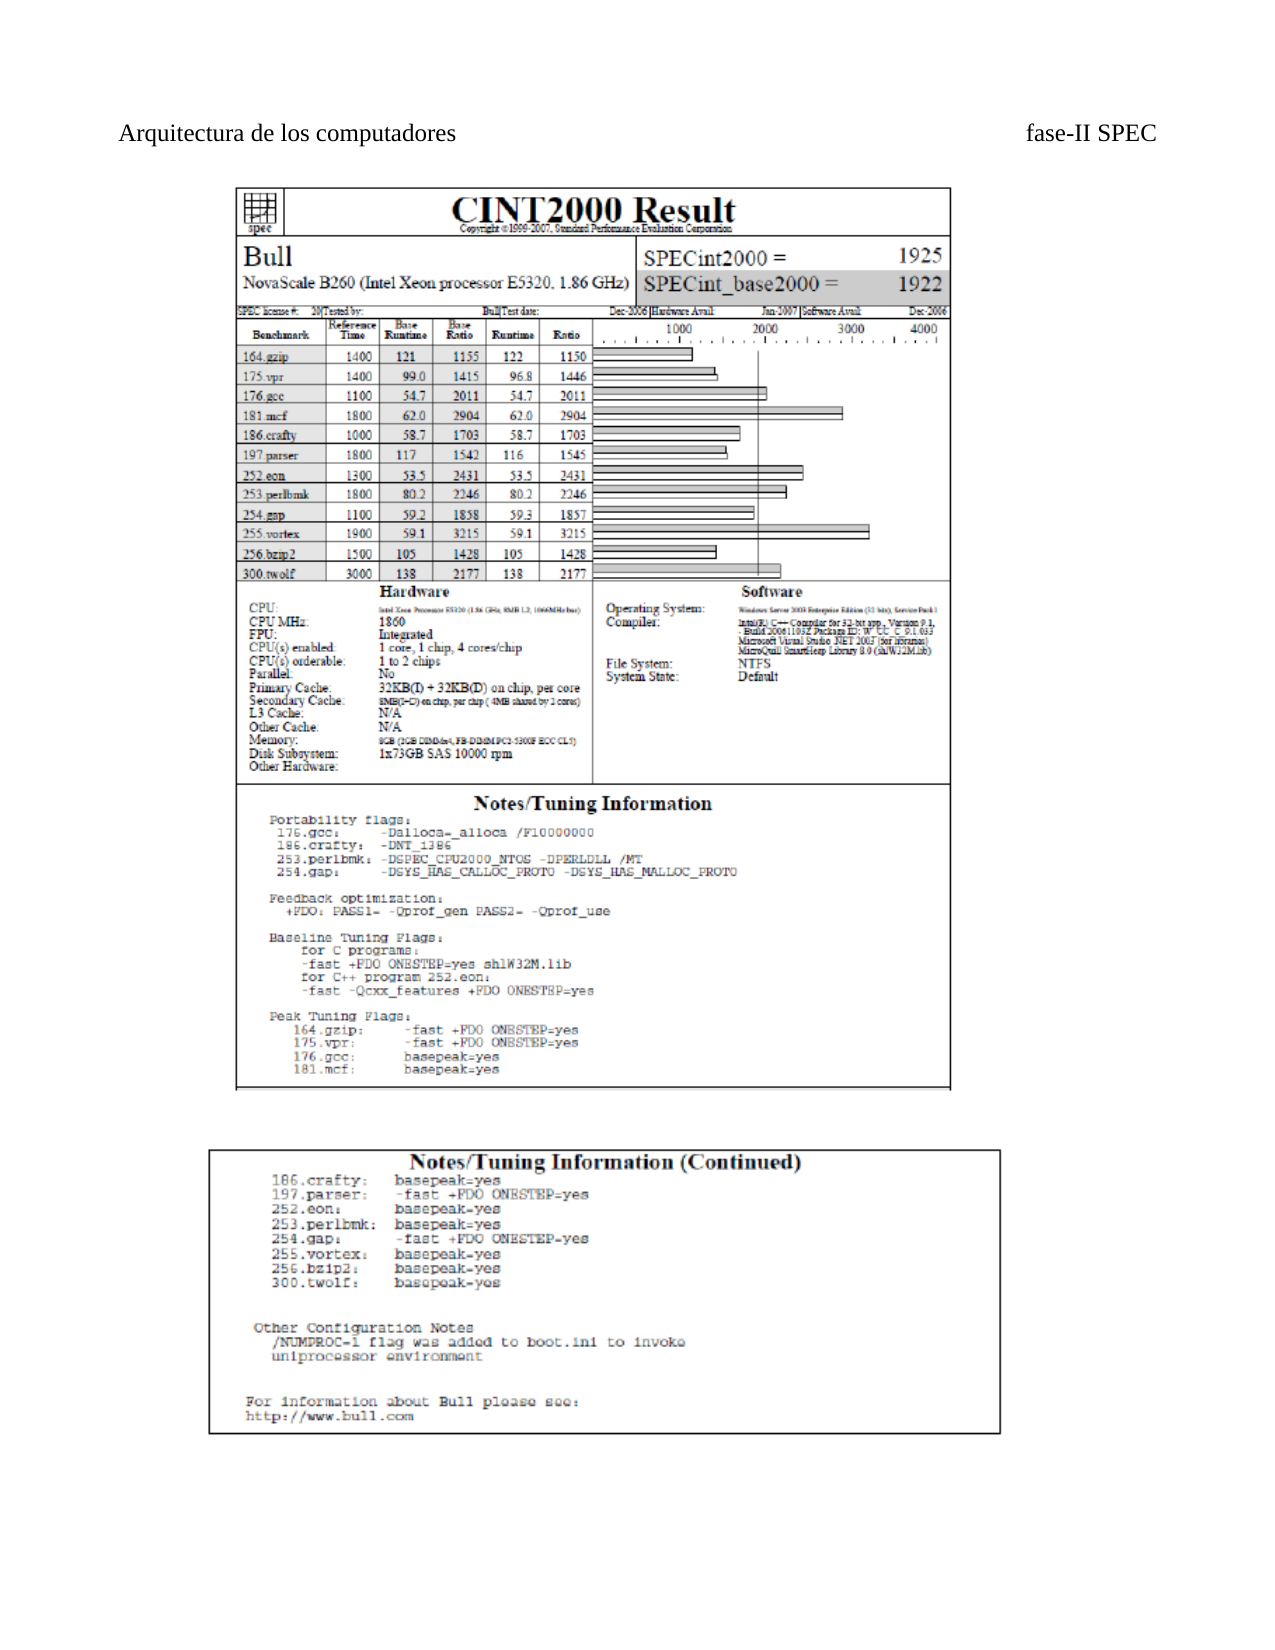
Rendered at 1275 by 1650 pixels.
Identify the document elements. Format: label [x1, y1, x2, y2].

picture [227, 182, 992, 1102]
picture [190, 1134, 1045, 1455]
